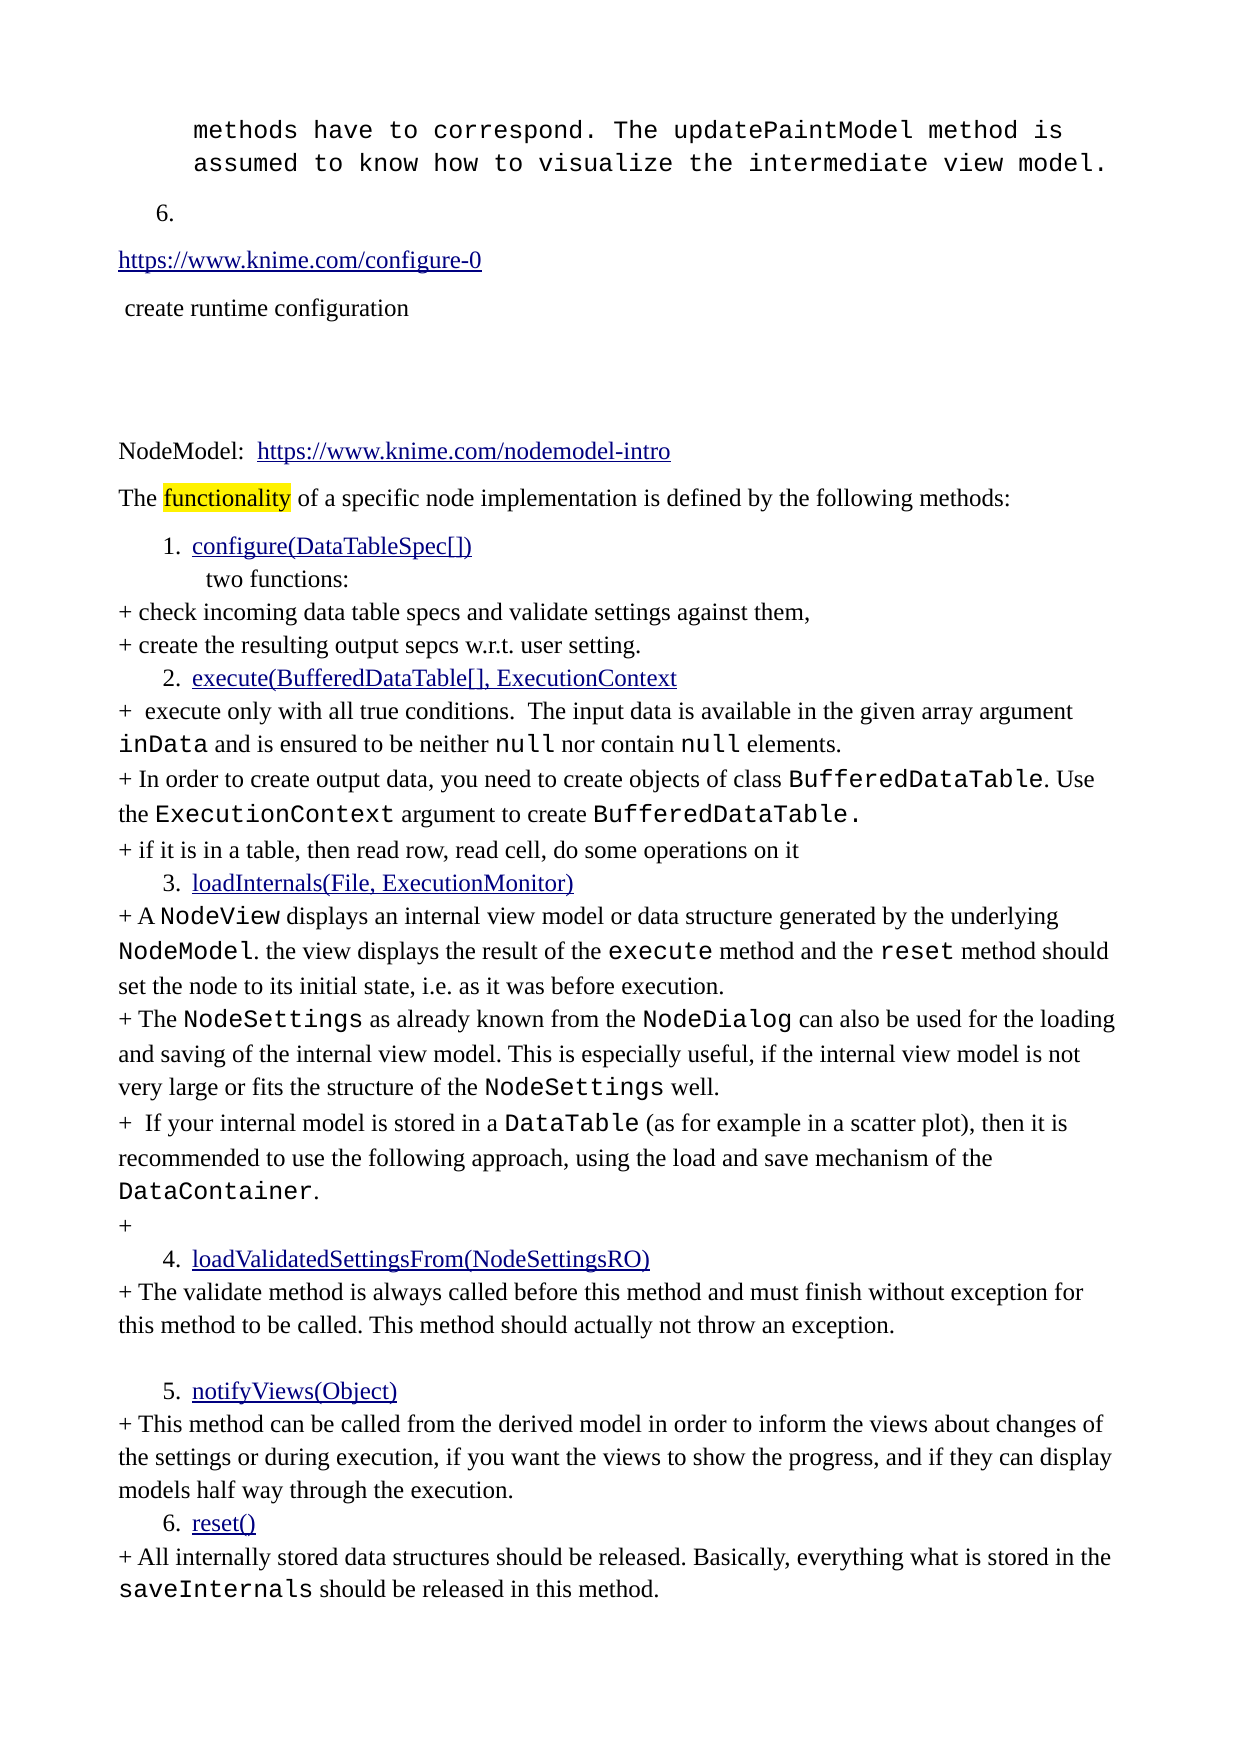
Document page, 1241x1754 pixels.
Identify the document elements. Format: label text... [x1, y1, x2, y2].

list loadValidatedSettingsFrom(NodeSettingsRO) [162, 1244, 1122, 1273]
list reset() [162, 1508, 1122, 1537]
text + The NodeSettings as already known from the NodeDialog can also be used for the loading and saving of the internal view model. This is especially useful, if the internal view model is not very large or fits the structure of the NodeSettings well. [118, 1004, 1122, 1103]
text + check incoming data table specs and validate settings against them, [118, 597, 1122, 626]
list execute(BufferedDataTable[], ExecutionContext [162, 663, 1122, 692]
text The functionality of a specific node implementation is defined by the following methods: [118, 483, 1122, 512]
text + if it is in a table, then read row, read cell, do some operations on it [118, 835, 1122, 864]
list methods have to correspond. The updatePaintModel method is assumed to know how to visualize the intermediate view model. [156, 118, 1122, 179]
list loadInternals(File, ExecutionMonitor) [162, 868, 1122, 897]
text + A NodeView displays an internal view model or data structure generated by the underlying NodeModel. the view displays the result of the execute method and the reset method should set the node to its initial state, i.e. as it was before execution. [118, 901, 1122, 1000]
text + execute only with all true conditions. The input data is available in the given array argument inData and is ensured to be neither null nor contain null elements. [118, 696, 1122, 760]
text + All internally stored data structures should be released. Basically, everything what is stored in the saveInternals should be released in this method. [118, 1542, 1122, 1605]
text create runtime configuration [118, 293, 1122, 322]
list configure(DataTableSpec[]) [162, 531, 1122, 560]
text + The validate method is always called before this method and must finish without exception for this method to be called. This method should actually not throw an exception. [118, 1277, 1122, 1339]
text NodeModel: https://www.knime.com/nodemodel-intro [118, 436, 1122, 464]
text + If your internal model is stored in a DataTable (as for example in a scatter plot), then it is recommended to use the following approach, using the load and save mechanism of the DataContainer. [118, 1108, 1122, 1207]
text + In order to create output data, you need to create objects of class BufferedDataTable. Use the ExecutionContext argument to create BufferedDataTable. [118, 764, 1122, 830]
text two functions: [118, 564, 1122, 593]
text https://www.knime.com/configure-0 [118, 245, 1122, 274]
list notifyViews(Object) [162, 1376, 1122, 1405]
text + create the resulting output sepcs w.r.t. user setting. [118, 630, 1122, 659]
text + [118, 1211, 1122, 1240]
text + This method can be called from the derived model in order to inform the views about changes of the settings or during execution, if you want the views to show the progress, and if they can display models half way through the execution. [118, 1409, 1122, 1504]
